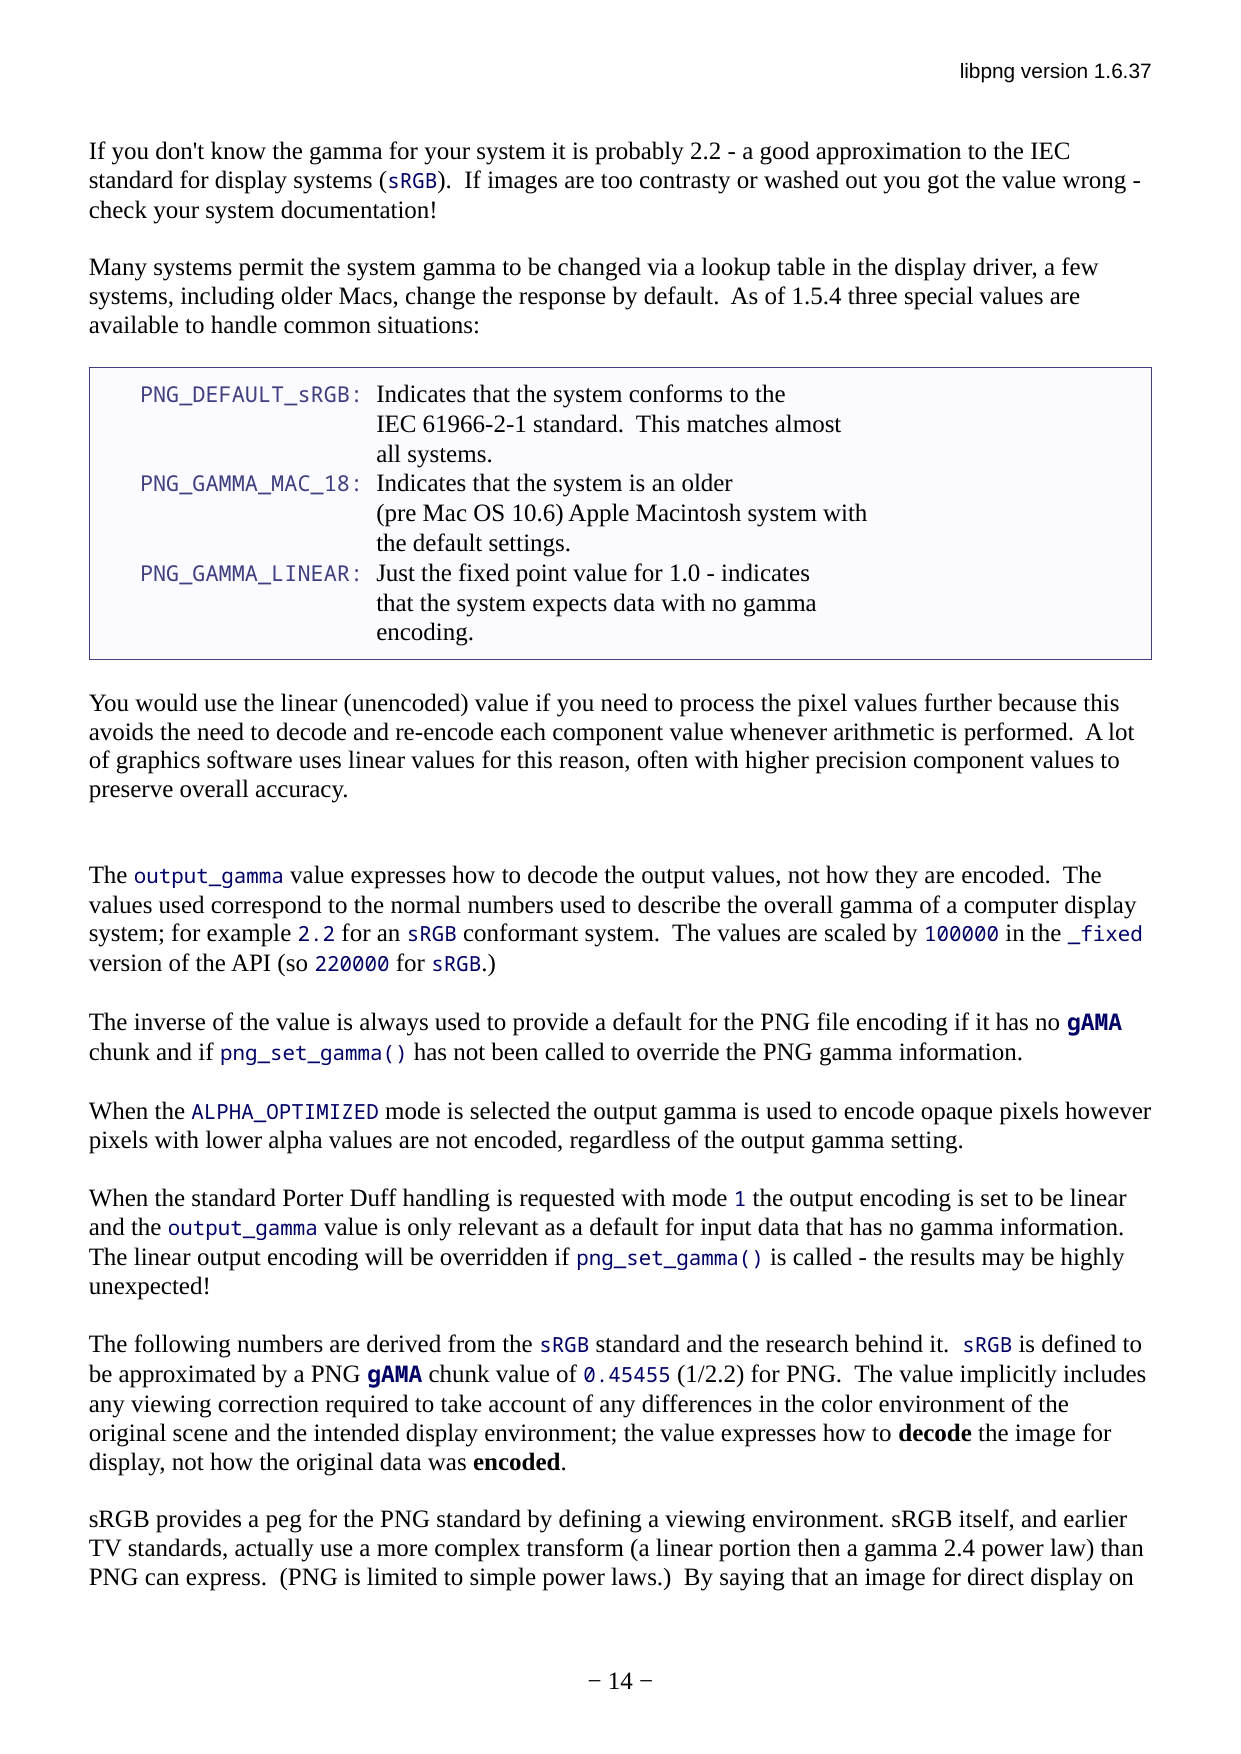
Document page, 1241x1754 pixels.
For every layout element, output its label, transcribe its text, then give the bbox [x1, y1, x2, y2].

text all systems. [90, 427, 1151, 457]
text When the ALPHA_OPTIMIZED mode is selected the output gamma is used to encode opaque pixels however pixels with lower alpha values are not encoded, regardless of the output gamma setting. [88, 1096, 1152, 1154]
text encoding. [90, 606, 1151, 659]
text sRGB provides a peg for the PNG standard by defining a viewing environment. sRGB itself, and earlier TV standards, actually use a more complex transform (a linear portion then a gamma 2.4 power law) than PNG can express. (PNG is limited to simple power laws.) By saying that an image for direct display on [88, 1504, 1152, 1591]
text (pre Mac OS 10.6) Apple Macintosh system with [90, 486, 1151, 516]
text IEC 61966-2-1 standard. This matches almost [90, 397, 1151, 427]
text If you don't know the gamma for your system it is probably 2.2 - a good approximation to the IEC standard for display systems (sRGB). If images are too contrasty or washed out you got the value wrong - check your system documentation! [88, 136, 1152, 223]
text When the standard Porter Duff handling is requested with mode 1 the output encoding is set to be linear and the output_gamma value is only relevant as a default for input data that has no gamma information. The linear output encoding will be overridden if png_set_gamma() is called - the results may be highly unexpected! [88, 1183, 1152, 1300]
text You would use the linear (unencoded) value if you need to process the pixel values further because this avoids the need to decode and re-encode each component value whenever arithmetic is performed. A lot of graphics software uses linear values for this reason, often with higher precision component values to preserve overall accuracy. [88, 688, 1152, 803]
text The output_gamma value expresses how to decode the output values, not how they are encoded. The values used correspond to the normal numbers used to describe the overall gamma of a computer display system; for example 2.2 for an sRGB conformant system. The values are scaled by 100000 in the _fixed version of the API (so 220000 for sRGB.) [88, 860, 1152, 977]
text the default settings. [90, 516, 1151, 546]
text PNG_GAMMA_LINEAR: Just the fixed point value for 1.0 - indicates [90, 546, 1151, 576]
text Many systems permit the system gamma to be changed via a lookup table in the display driver, a few systems, including older Macs, change the response by default. As of 1.5.4 three special values are available to handle common situations: [88, 252, 1152, 338]
text PNG_DEFAULT_sRGB: Indicates that the system conforms to the [90, 368, 1151, 397]
text The following numbers are derived from the sRGB standard and the research behind it. sRGB is defined to be approximated by a PNG gAMA chunk value of 0.45455 (1/2.2) for PNG. The value implicitly includes any viewing correction required to take account of any differences in the color environment of the original scene and the intended display environment; the value expresses how to decode the image for display, not how the original data was encoded. [88, 1329, 1152, 1476]
text that the system expects data with no gamma [90, 576, 1151, 606]
text PNG_GAMMA_MAC_18: Indicates that the system is an older [90, 457, 1151, 486]
text The inverse of the value is always used to provide a default for the PNG file encoding if it has no gAMA chunk and if png_set_gamma() has not been called to override the PNG gamma information. [88, 1006, 1152, 1067]
